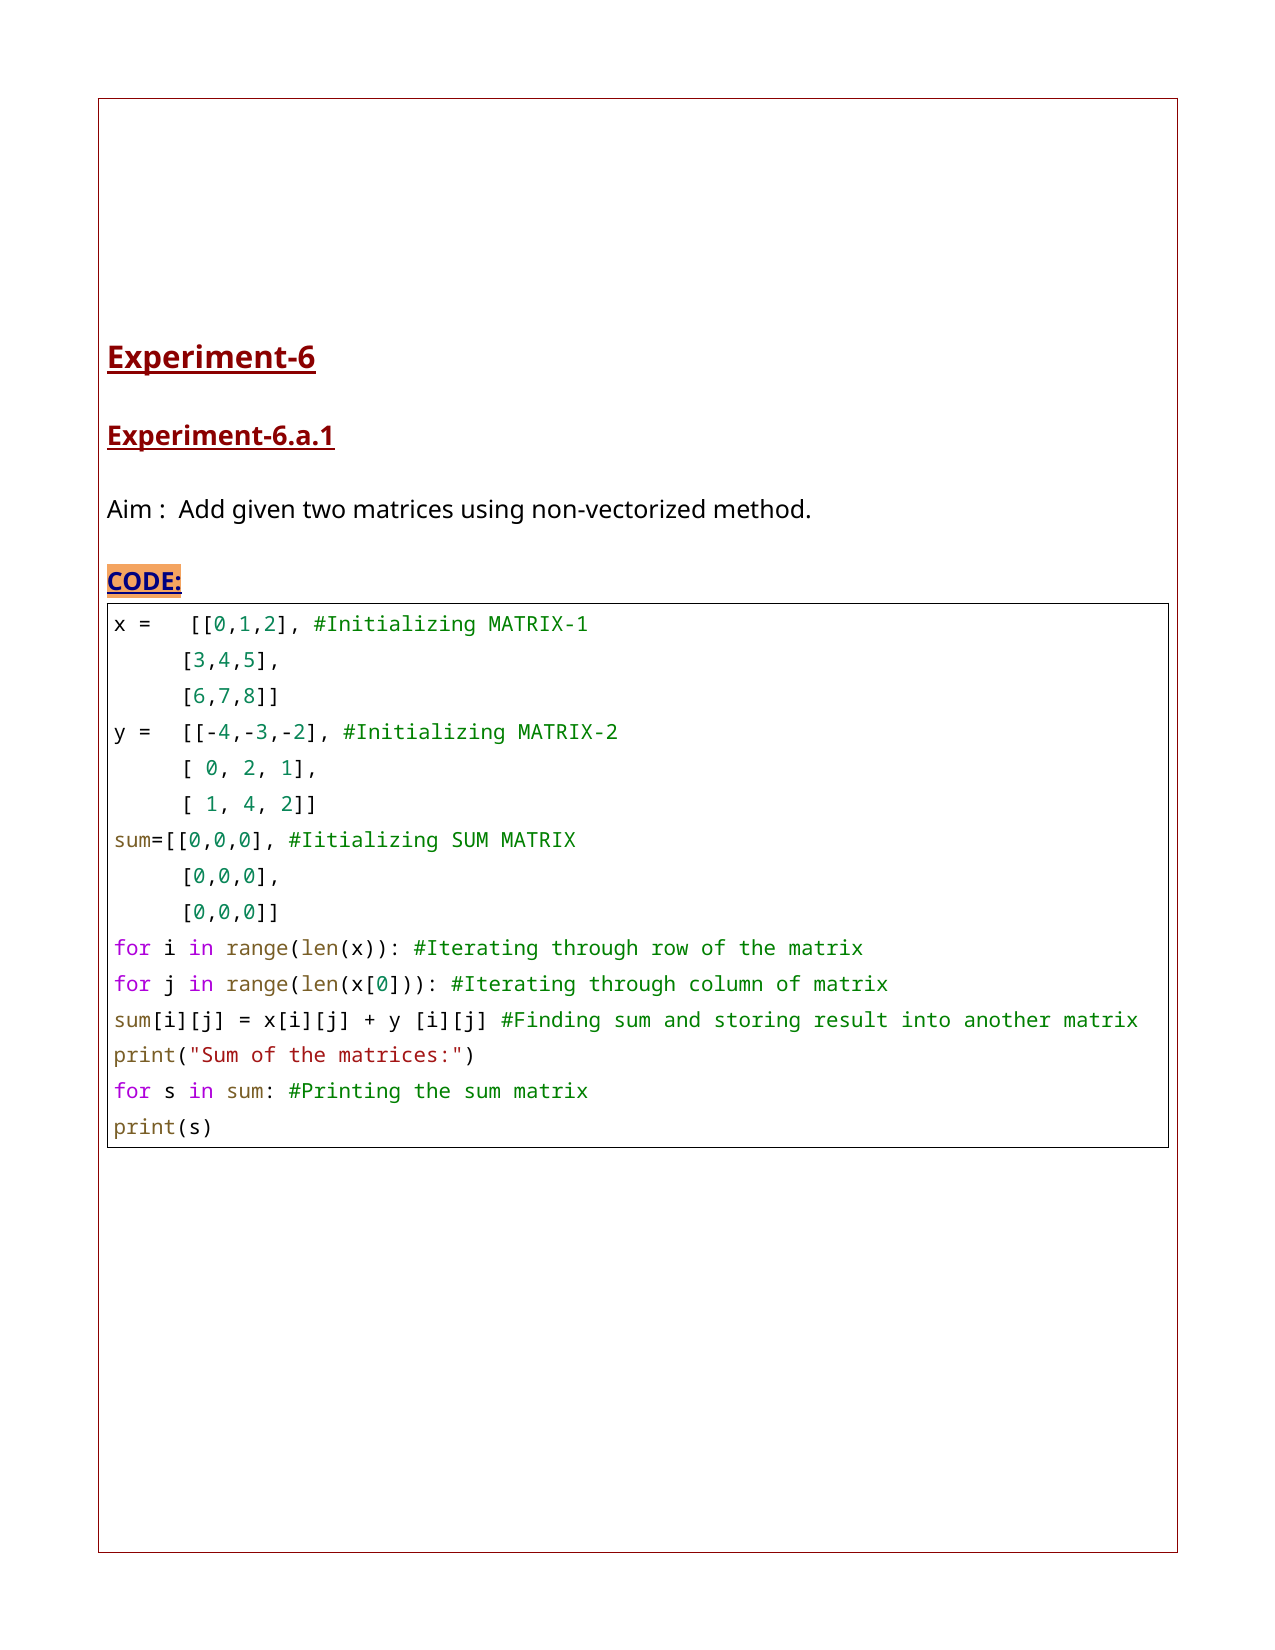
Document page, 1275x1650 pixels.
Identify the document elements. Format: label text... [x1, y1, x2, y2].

text sum=[[0,0,0], #Iitializing SUM MATRIX [108, 811, 1168, 847]
text [6,7,8]] [108, 667, 1168, 703]
text y = [[-4,-3,-2], #Initializing MATRIX-2 [108, 703, 1168, 739]
text CODE: [107, 563, 1168, 598]
text [0,0,0], [108, 847, 1168, 883]
text [0,0,0]] [108, 883, 1168, 919]
text [ 1, 4, 2]] [108, 775, 1168, 811]
text for j in range(len(x[0])): #Iterating through column of matrix [108, 954, 1168, 991]
text print("Sum of the matrices:") [108, 1026, 1168, 1062]
text for s in sum: #Printing the sum matrix [108, 1062, 1168, 1098]
text [3,4,5], [108, 631, 1168, 667]
text for i in range(len(x)): #Iterating through row of the matrix [108, 919, 1168, 954]
text Aim : Add given two matrices using non-vectorized method. [107, 492, 1168, 526]
text Experiment-6.a.1 [107, 417, 1168, 454]
text sum[i][j] = x[i][j] + y [i][j] #Finding sum and storing result into another matrix [108, 991, 1168, 1026]
text Experiment-6 [107, 335, 1168, 378]
text print(s) [108, 1098, 1168, 1147]
text [ 0, 2, 1], [108, 739, 1168, 775]
text x = [[0,1,2], #Initializing MATRIX-1 [108, 604, 1168, 631]
